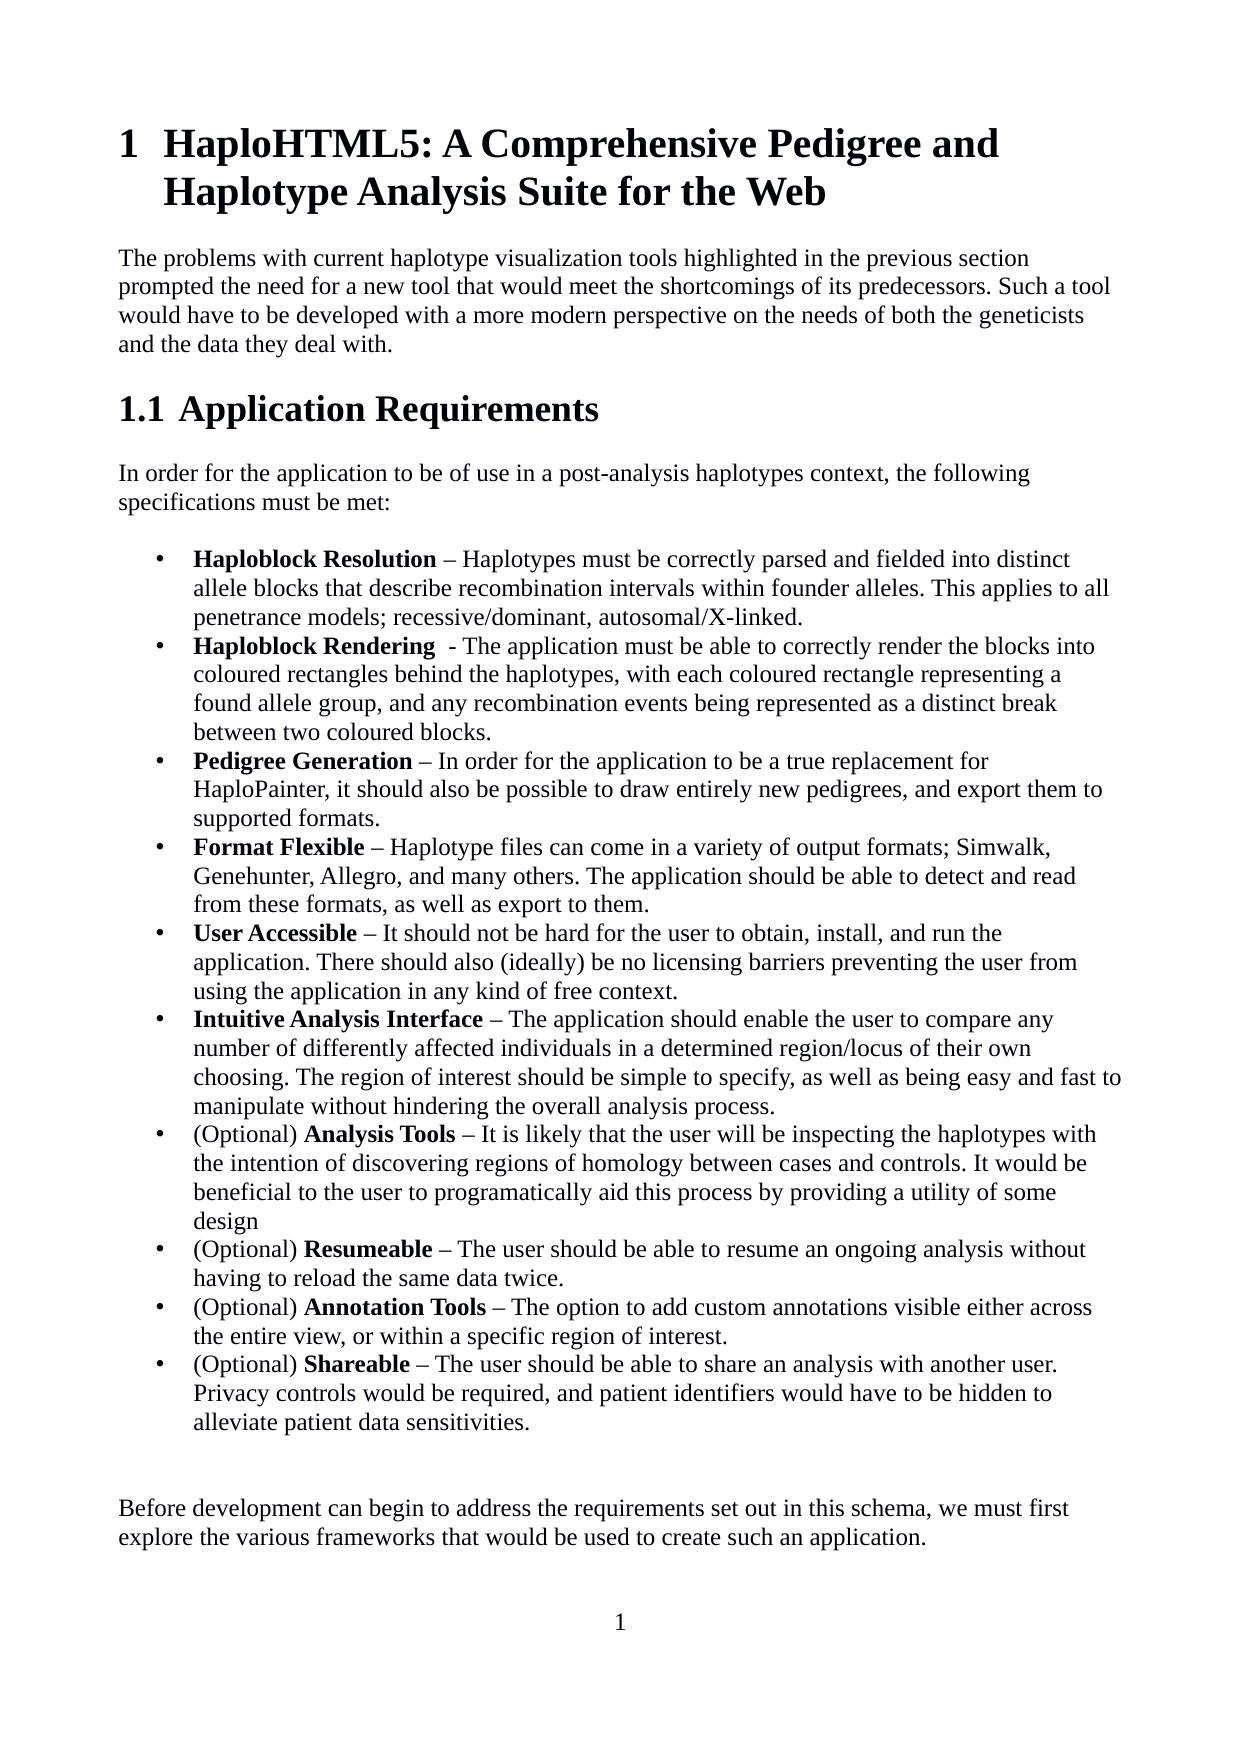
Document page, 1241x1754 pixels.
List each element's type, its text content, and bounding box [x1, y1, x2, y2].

subtitle Application Requirements [118, 386, 1122, 429]
list Intuitive Analysis Interface – The application should enable the user to compare any number of differently affected individuals in a determined region/locus of their own choosing. The region of interest should be simple to specify, as well as being easy and fast to manipulate without hindering the overall analysis process. [156, 1004, 1122, 1119]
list Haploblock Resolution – Haplotypes must be correctly parsed and fielded into distinct allele blocks that describe recombination intervals within founder alleles. This applies to all penetrance models; recessive/dominant, autosomal/X-linked. [156, 544, 1122, 631]
text Before development can begin to address the requirements set out in this schema, we must first explore the various frameworks that would be used to create such an application. [118, 1493, 1122, 1551]
list User Accessible – It should not be hard for the user to obtain, install, and run the application. There should also (ideally) be no licensing barriers preventing the user from using the application in any kind of free context. [156, 918, 1122, 1004]
subtitle HaploHTML5: A Comprehensive Pedigree and Haplotype Analysis Suite for the Web [118, 118, 1122, 214]
list Format Flexible – Haplotype files can come in a variety of output formats; Simwalk, Genehunter, Allegro, and many others. The application should be able to detect and read from these formats, as well as export to them. [156, 832, 1122, 918]
text In order for the application to be of use in a post-analysis haplotypes context, the following specifications must be met: [118, 458, 1122, 516]
text The problems with current haplotype visualization tools highlighted in the previous section prompted the need for a new tool that would meet the shortcomings of its predecessors. Such a tool would have to be developed with a more modern perspective on the needs of both the geneticists and the data they deal with. [118, 243, 1122, 358]
list Haploblock Rendering - The application must be able to correctly render the blocks into coloured rectangles behind the haplotypes, with each coloured rectangle representing a found allele group, and any recombination events being represented as a distinct break between two coloured blocks. [156, 631, 1122, 746]
list (Optional) Annotation Tools – The option to add custom annotations visible either across the entire view, or within a specific region of interest. [156, 1292, 1122, 1349]
list (Optional) Shareable – The user should be able to share an analysis with another user. Privacy controls would be required, and patient identifiers would have to be hidden to alleviate patient data sensitivities. [156, 1349, 1122, 1436]
list (Optional) Resumeable – The user should be able to resume an ongoing analysis without having to reload the same data twice. [156, 1234, 1122, 1292]
list Pedigree Generation – In order for the application to be a true replacement for HaploPainter, it should also be possible to draw entirely new pedigrees, and export them to supported formats. [156, 746, 1122, 832]
list (Optional) Analysis Tools – It is likely that the user will be inspecting the haplotypes with the intention of discovering regions of homology between cases and controls. It would be beneficial to the user to programatically aid this process by providing a utility of some design [156, 1119, 1122, 1234]
